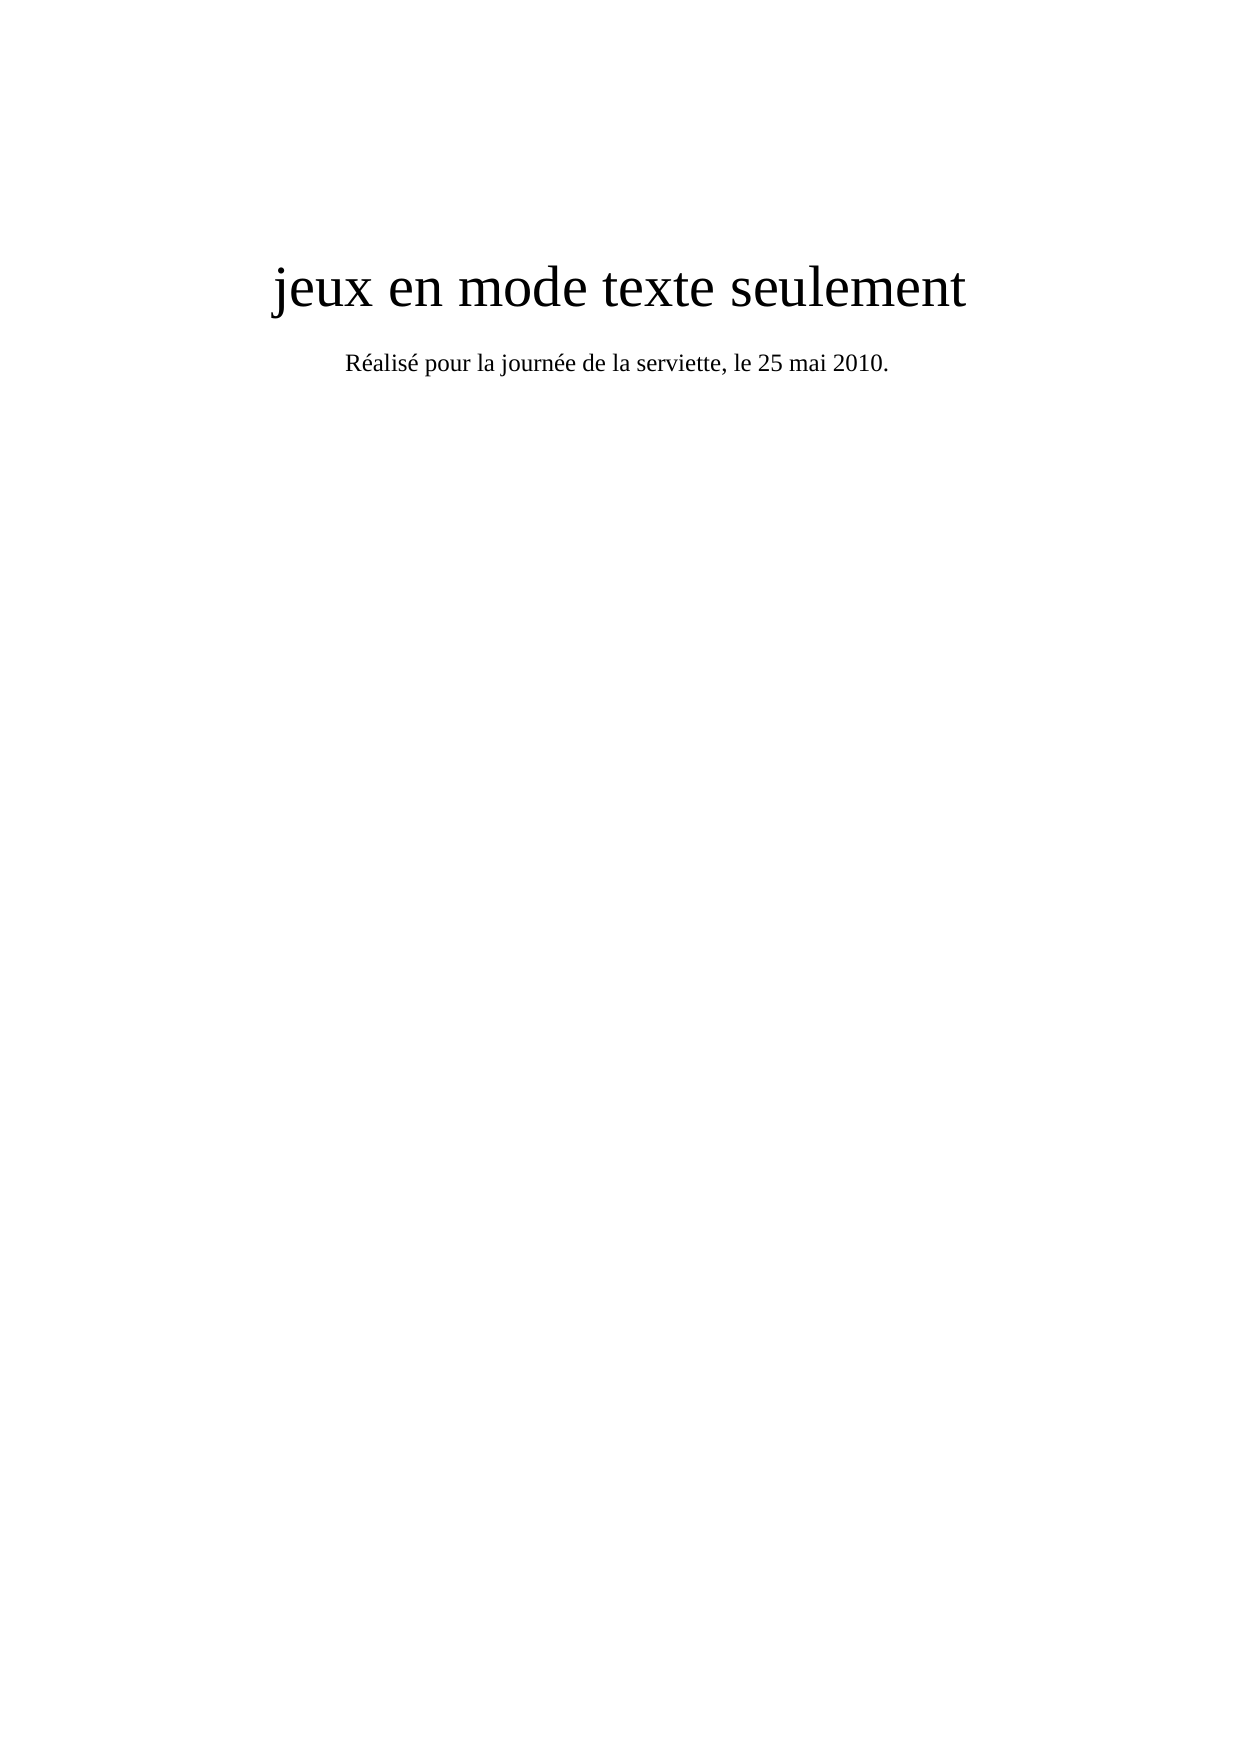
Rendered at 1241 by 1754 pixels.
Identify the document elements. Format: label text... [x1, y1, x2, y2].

text Réalisé pour la journée de la serviette, le 25 mai 2010. [118, 348, 1122, 377]
text jeux en mode texte seulement [118, 252, 1122, 319]
